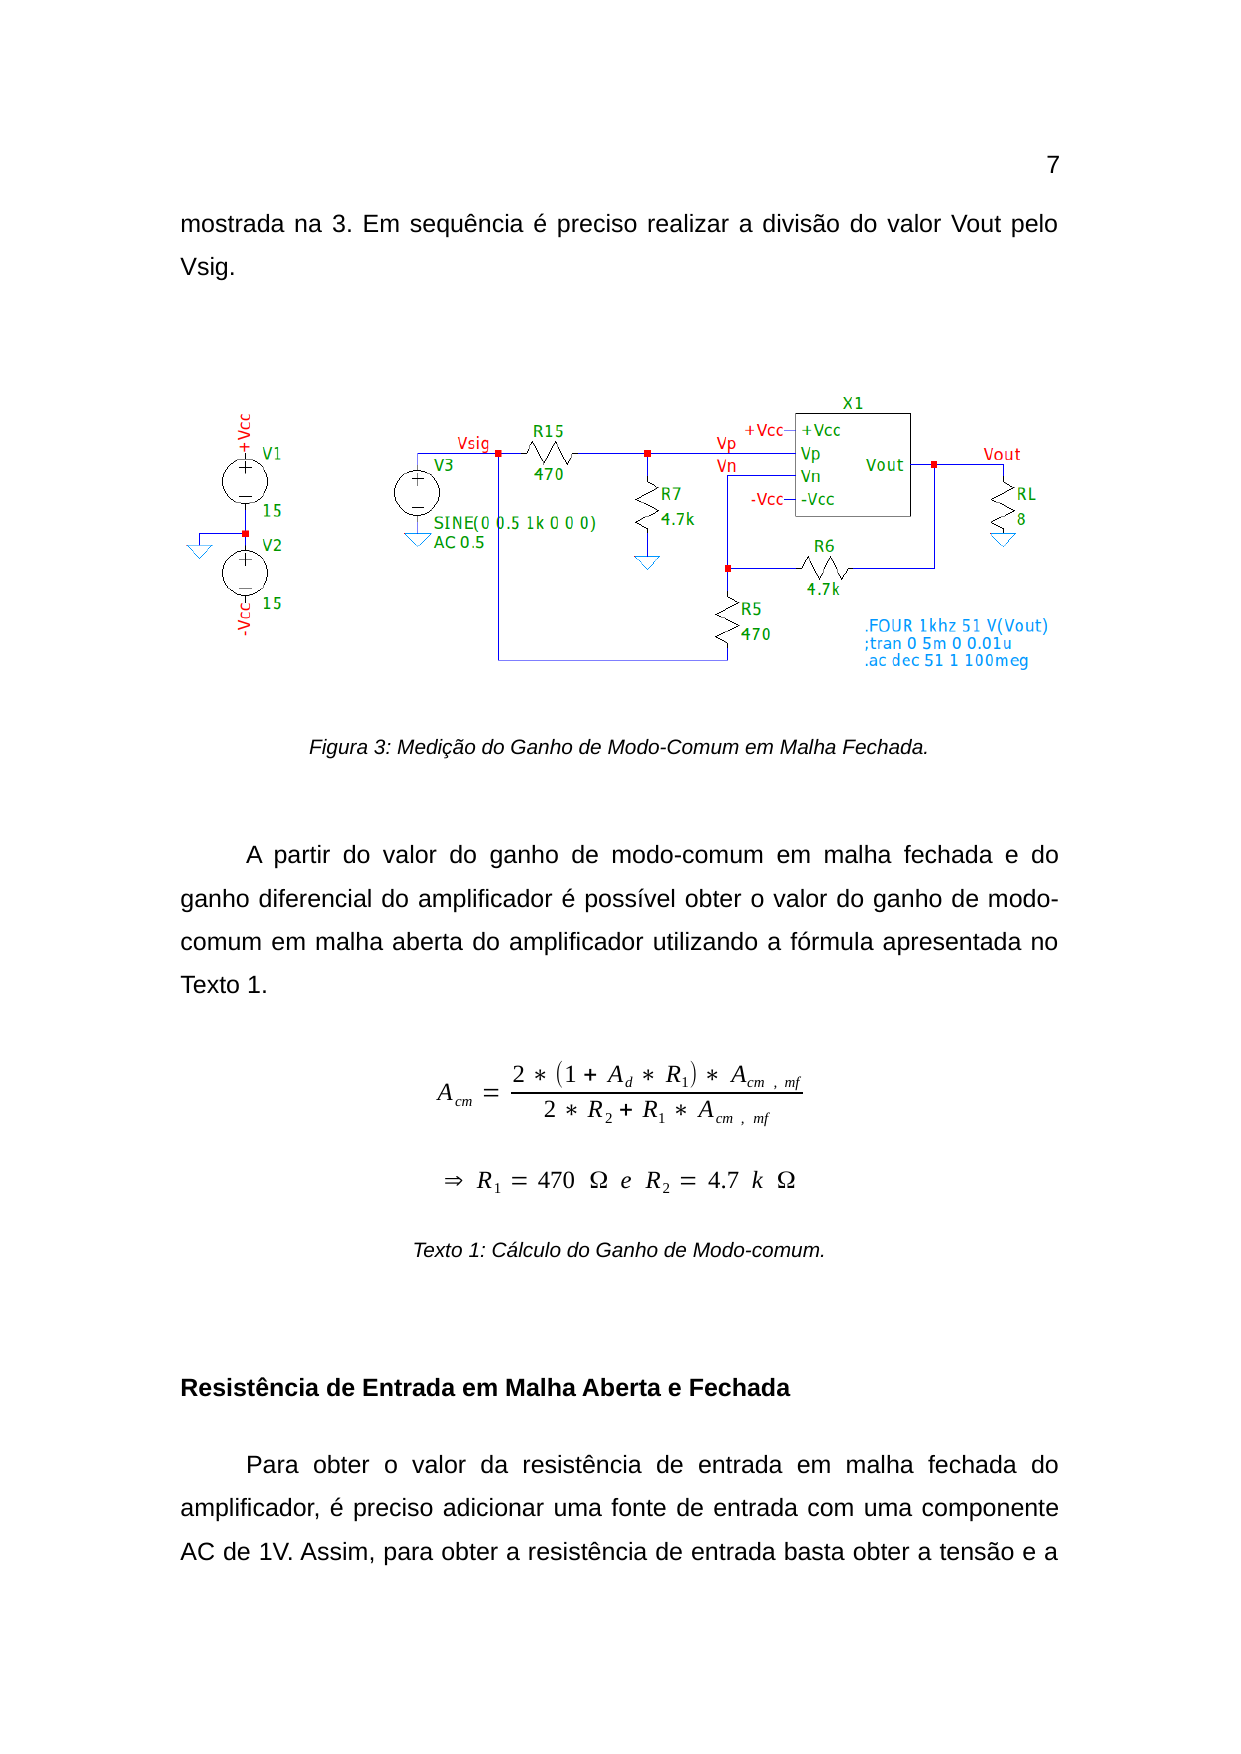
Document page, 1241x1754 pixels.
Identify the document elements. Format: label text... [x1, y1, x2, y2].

text Para obter o valor da resistência de entrada em malha fechada do amplificador, é preciso adicionar uma fonte de entrada com uma componente AC de 1V. Assim, para obter a resistência de entrada basta obter a tensão e a [180, 1450, 1060, 1565]
text A partir do valor do ganho de modo-comum em malha fechada e do ganho diferencial do amplificador é possível obter o valor do ganho de modo-comum em malha aberta do amplificador utilizando a fórmula apresentada no Texto 1. [180, 840, 1060, 998]
text Texto 1: Cálculo do Ganho de Modo-comum. [299, 1238, 941, 1262]
picture [180, 330, 1060, 732]
subtitle Resistência de Entrada em Malha Aberta e Fechada [180, 1373, 1060, 1402]
text Figura 3: Medição do Ganho de Modo-Comum em Malha Fechada. [180, 732, 1060, 759]
text Para calcular o ganho de modo-comum em malha fechada do circuito é preciso antes obter o ganho diferencial do amplificador e o ganho de modo-comum do circuito em malha fechada. Para obter o valor do ganho de modo-comum em malha fechada do circuito foi montada a seguinte configuração mostrada na Figura 3. Em sequência é preciso realizar a divisão do valor Vout pelo Vsig. [180, 209, 1060, 281]
